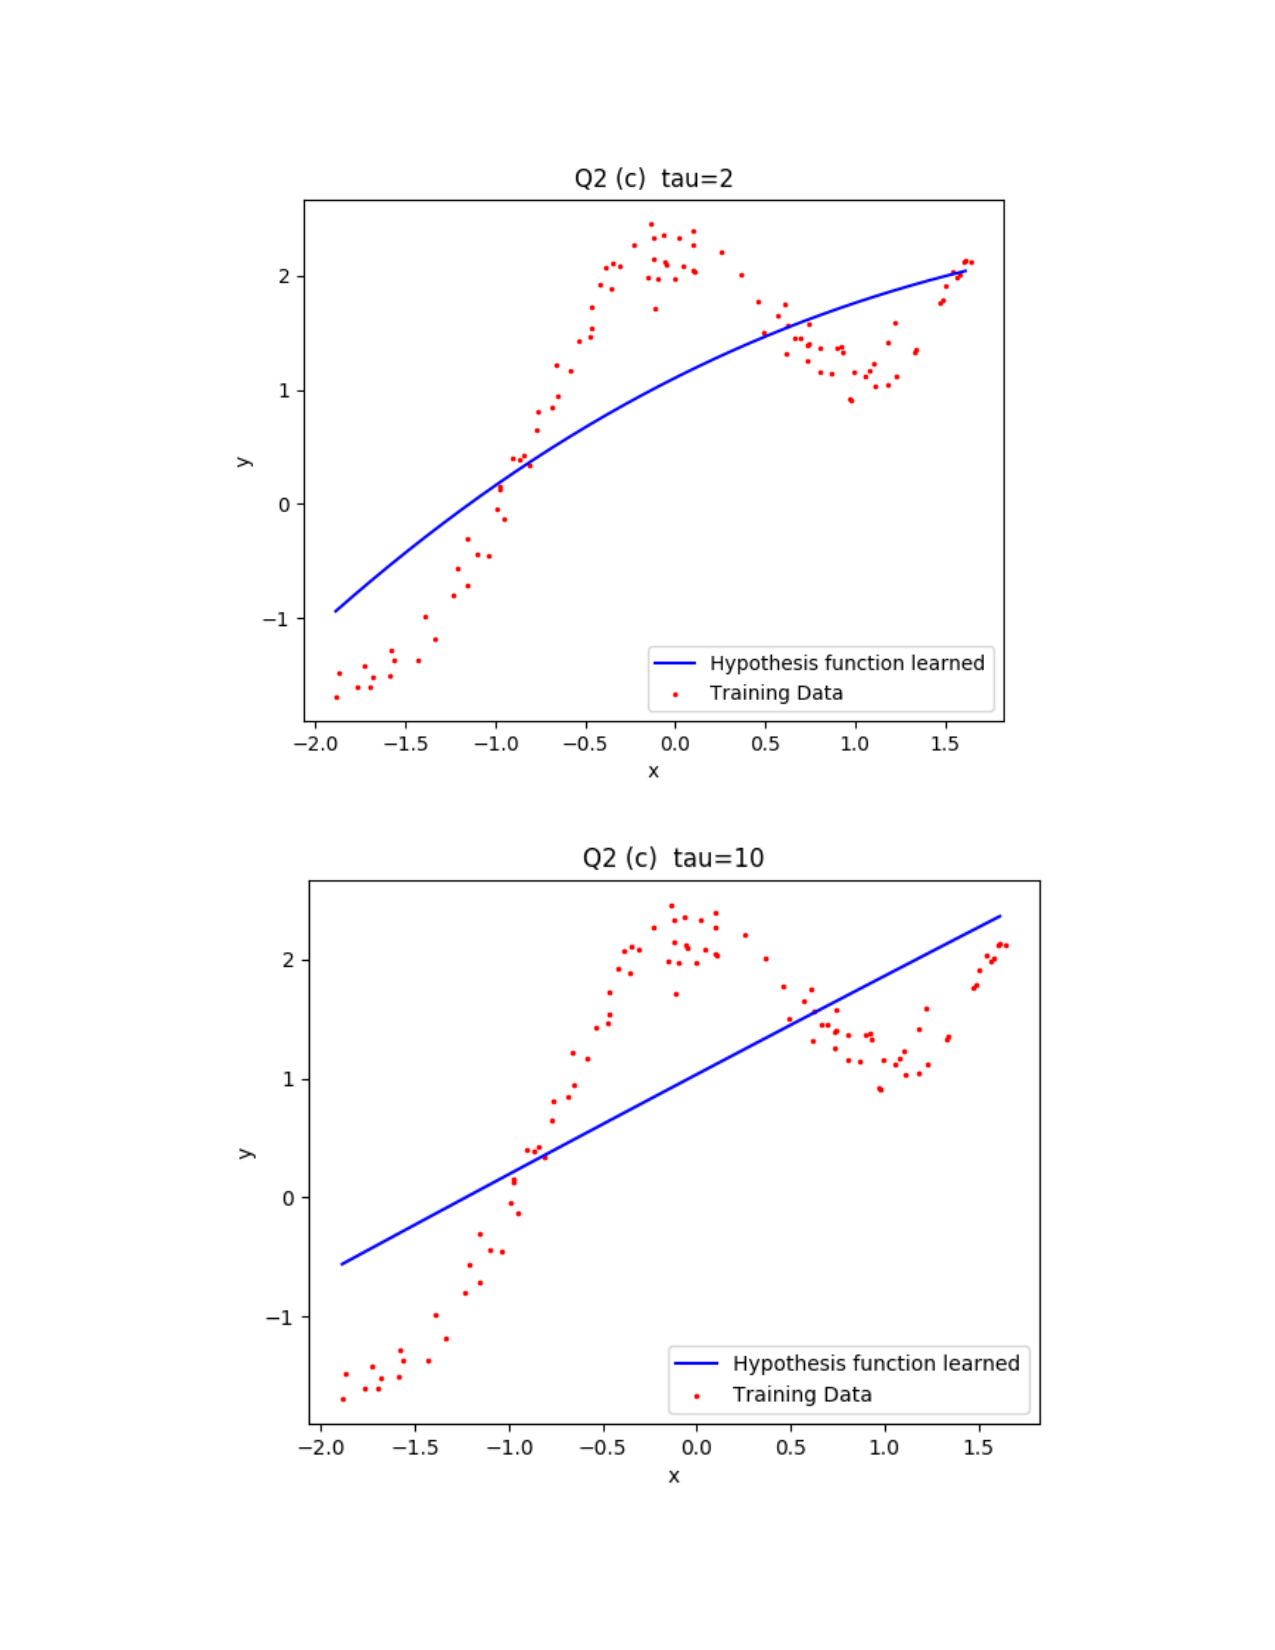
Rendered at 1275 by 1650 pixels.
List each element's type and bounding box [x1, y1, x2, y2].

picture [191, 118, 1134, 1502]
